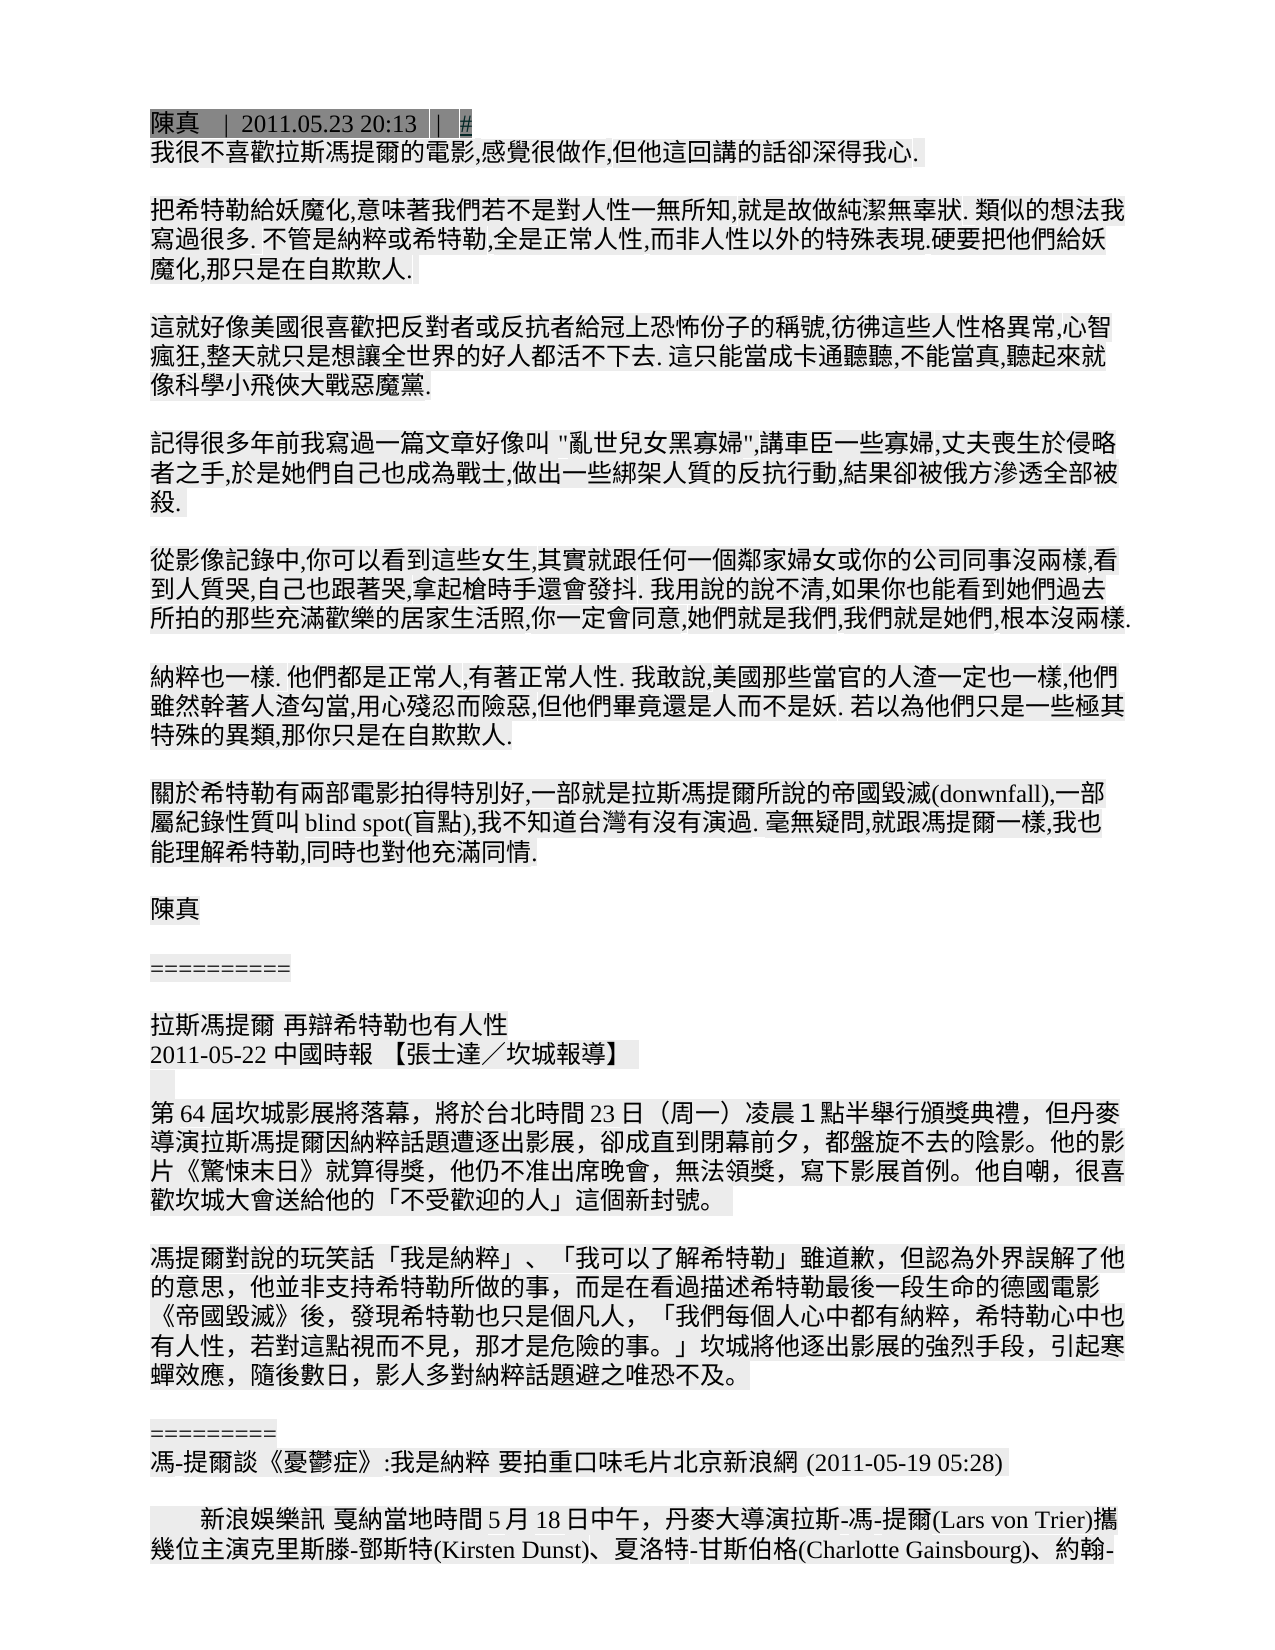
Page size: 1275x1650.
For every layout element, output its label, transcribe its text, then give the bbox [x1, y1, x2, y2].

text 陳真 | 2011.05.23 20:13 | # [150, 109, 1125, 138]
text 我很不喜歡拉斯馮提爾的電影,感覺很做作,但他這回講的話卻深得我心. 把希特勒給妖魔化,意味著我們若不是對人性一無所知,就是故做純潔無辜狀. 類似的想法我寫過很多. 不管是納粹或希特勒,全是正常人性,而非人性以外的特殊表現.硬要把他們給妖魔化,那只是在自欺欺人. 這就好像美國很喜歡把反對者或反抗者給冠上恐怖份子的稱號,彷彿這些人性格異常,心智瘋狂,整天就只是想讓全世界的好人都活不下去. 這只能當成卡通聽聽,不能當真,聽起來就像科學小飛俠大戰惡魔黨. 記得很多年前我寫過一篇文章好像叫 "亂世兒女黑寡婦",講車臣一些寡婦,丈夫喪生於侵略者之手,於是她們自己也成為戰士,做出一些綁架人質的反抗行動,結果卻被俄方滲透全部被殺. 從影像記錄中,你可以看到這些女生,其實就跟任何一個鄰家婦女或你的公司同事沒兩樣,看到人質哭,自己也跟著哭,拿起槍時手還會發抖. 我用說的說不清,如果你也能看到她們過去所拍的那些充滿歡樂的居家生活照,你一定會同意,她們就是我們,我們就是她們,根本沒兩樣. 納粹也一樣. 他們都是正常人,有著正常人性. 我敢說,美國那些當官的人渣一定也一樣,他們雖然幹著人渣勾當,用心殘忍而險惡,但他們畢竟還是人而不是妖. 若以為他們只是一些極其特殊的異類,那你只是在自欺欺人. 關於希特勒有兩部電影拍得特別好,一部就是拉斯馮提爾所說的帝國毀滅(donwnfall),一部屬紀錄性質叫blind spot(盲點),我不知道台灣有沒有演過. 毫無疑問,就跟馮提爾一樣,我也能理解希特勒,同時也對他充滿同情. 陳真 ========== 拉斯馮提爾 再辯希特勒也有人性 2011-05-22 中國時報 【張士達／坎城報導】 第64屆坎城影展將落幕，將於台北時間23日（周一）凌晨１點半舉行頒獎典禮，但丹麥導演拉斯馮提爾因納粹話題遭逐出影展，卻成直到閉幕前夕，都盤旋不去的陰影。他的影片《驚悚末日》就算得獎，他仍不准出席晚會，無法領獎，寫下影展首例。他自嘲，很喜歡坎城大會送給他的「不受歡迎的人」這個新封號。 馮提爾對說的玩笑話「我是納粹」、「我可以了解希特勒」雖道歉，但認為外界誤解了他的意思，他並非支持希特勒所做的事，而是在看過描述希特勒最後一段生命的德國電影《帝國毀滅》後，發現希特勒也只是個凡人，「我們每個人心中都有納粹，希特勒心中也有人性，若對這點視而不見，那才是危險的事。」坎城將他逐出影展的強烈手段，引起寒蟬效應，隨後數日，影人多對納粹話題避之唯恐不及。 ========= 馮-提爾談《憂鬱症》:我是納粹 要拍重口味毛片北京新浪網 (2011-05-19 05:28) 新浪娛樂訊 戛納當地時間5月18日中午，丹麥大導演拉斯-馮-提爾(Lars von Trier)攜幾位主演克里斯滕-鄧斯特(Kirsten Dunst)、夏洛特-甘斯伯格(Charlotte Gainsbourg)、約翰-赫特(John Hurt)等人出席了競賽片《憂鬱症》(Melancholia)的記者會。儘管影片的末日主題和拉斯-馮-提爾作品一貫的黑暗和壓抑相比有過之而無不及，但這場記者會卻異常輕鬆愉快，不過口無遮攔、幾乎沒一句正經話的提爾還是拋出了一句可能會引發所有人不安的笑話：“我是個納粹，我同情希特勒。” 拉斯-馮-提爾一向也不算是個特別會和媒體打交道的人，每次來戛納的例行參賽影片記者會也都是恨不得和記者們劍拔弩張，但在今日的發布會上，提爾將這種精神提高到了一個新的境界。在被某媒體問到有關自己的德國血統時，馮-提爾的回答異常糾結但句句讓人捏把汗，事實上如果不是在戛納而在別的場合發表這番言論，他級有可能陷入到巨大的麻煩中。 “很久以來我一直以為自己是個猶太人，而且我也很樂意當個猶太人，”他說，“但後來我遇到了蘇珊娜-比爾(Susanne Bier，丹麥籍猶太女導演)，這讓我不怎麼開心了。但之後我發現自己其實是個納粹。我的家人是德國人，這到也讓我樂在其中。我能說什麼呢？我理解希特勒，還有點同情他。” (注釋：在1989年，拉斯-馮-提爾臨終的母親告訴他，他的父親其實並不是他的親生父親，真正的親生父親是他母親昔日的老板，一位出身經典音樂世家的德國人，據說她這麼做是為了讓拉斯-馮-提爾的基因中帶點藝術家的特質。) 即使一個人犀利如馮-提爾也會意識到有些言論，特別是涉及希特勒和納粹的，即使是在世界上最言論自由的地方也不能如此口無遮攔，為此他很快又做出補充：“我不是說我認可二戰，我也不是反猶份子，其實對蘇珊娜-比爾也沒什麼意見，其實我對他們(猶太人)還很有好感。包括所有的猶太人……不過，以色列的確是個討厭鬼，但……”隨著身邊的兩位女主角顯得有些尷尬地瞪著他，馮-提爾停頓了一下，有點不知道該如何說下去：“這下我要怎麼把這句話說圓呢？好吧，我是個納粹。”不知道是出于尷尬還是發自內心，在場的多數媒體還是發出了不少的笑聲。 不過這位大師並沒過足嘴癮，在談到這部有些“主旋律”的《憂鬱症》時，馮-提爾做了這樣的點評：“可能很垃圾，有很大的可能性不值一看。”在說到下一部作品的計劃時，他又表示會和克里斯滕-鄧斯特及夏洛特-甘斯伯格兩位女星合作一部重口味色情片，“沒什麼多餘內容，就她們倆表演各種性愛，全部都是讓你不爽的那種重口味，片長嘛……大概有3，個小時吧。”他說。 最後，有記者問到，一向反好萊塢商業大片的馮-提爾在《憂鬱症》中表現出了商業大片的傾向，是否將來也有可能會搞大製作？這位大師依然沒打算認真地回答這最後一個問題：“是的，我們納粹要搞都喜歡搞大的，也許我會來個‘最後解決方案(納粹對猶太人的種族滅絕政策)’。” 拉斯-馮-提爾在戛納期間還公布了個重大消息，他和馬丁-斯科塞斯將合作，翻拍自己2003年的作品《五道障礙》(The Five Obstructions)。(新浪娛樂前方報導組發自戛納/Lee) ================== 自認是納粹惹議！丹麥導演拉斯馮提爾：我同情希特勒 NOWnews.com 今日新聞網 2011年5月19日 21:01 拉斯馮提爾(Lars von Trier，圖右)的「同情希特勒」言論，據傳讓克絲汀鄧斯特(Kirsten Dunst，圖左)非常尷尬。(圖片來源／達志影像／美聯社) .影劇中心／綜合報導 丹麥電影大師拉斯馮提爾在坎城影展爆發失言風波，在新作品《驚悚末日》(Melancholia)的記者會上先說「我是個納粹。」接著還來一句「我同情希特勒。」這段爭議性言論使得現場媒體記者噓聲連連，強大壓力也逼得馮提爾發出聲明道歉。 曾經執導過《在黑暗中漫舞》、《厄夜變奏曲》與《白癡》等片，拉斯馮提爾被譽為丹麥最傑出的電影導演。根據鳳凰網19日報導，他在法國坎城當地時間18日中午，語出驚人地說，「我真的想成為一個猶太人，然後我發現我是一個真正的納粹，你知道，因為我的家庭是德國人，這也給了我一些快樂」他接著說出更爭議性更大的言論，「我能說什麼？我理解希特勒，我認為他做了一些錯誤的事情，但看到他臨死前坐在彈坑，我又開始同情他。」。 在說出同情希特勒的言論後，不到10個小時，拉斯馮提爾就發表聲明道歉，並強調自己不是反猶太人，也沒有種族歧視，「而且我也不是納粹。」 而坎城電影節組委會在官網上發表特別聲明，指出「坎城影展絕對不能夠成為傳播這種言論的場所。」 原文網址: 自認是納粹惹議！丹麥導演拉斯馮提爾：我同情希特勒 | 娛樂新聞 | NOWnews 今日新聞網 http://www.nownews.com/2011/05/19/340-2713858.htm#ixzz1NAcQu82x [150, 138, 1125, 1564]
